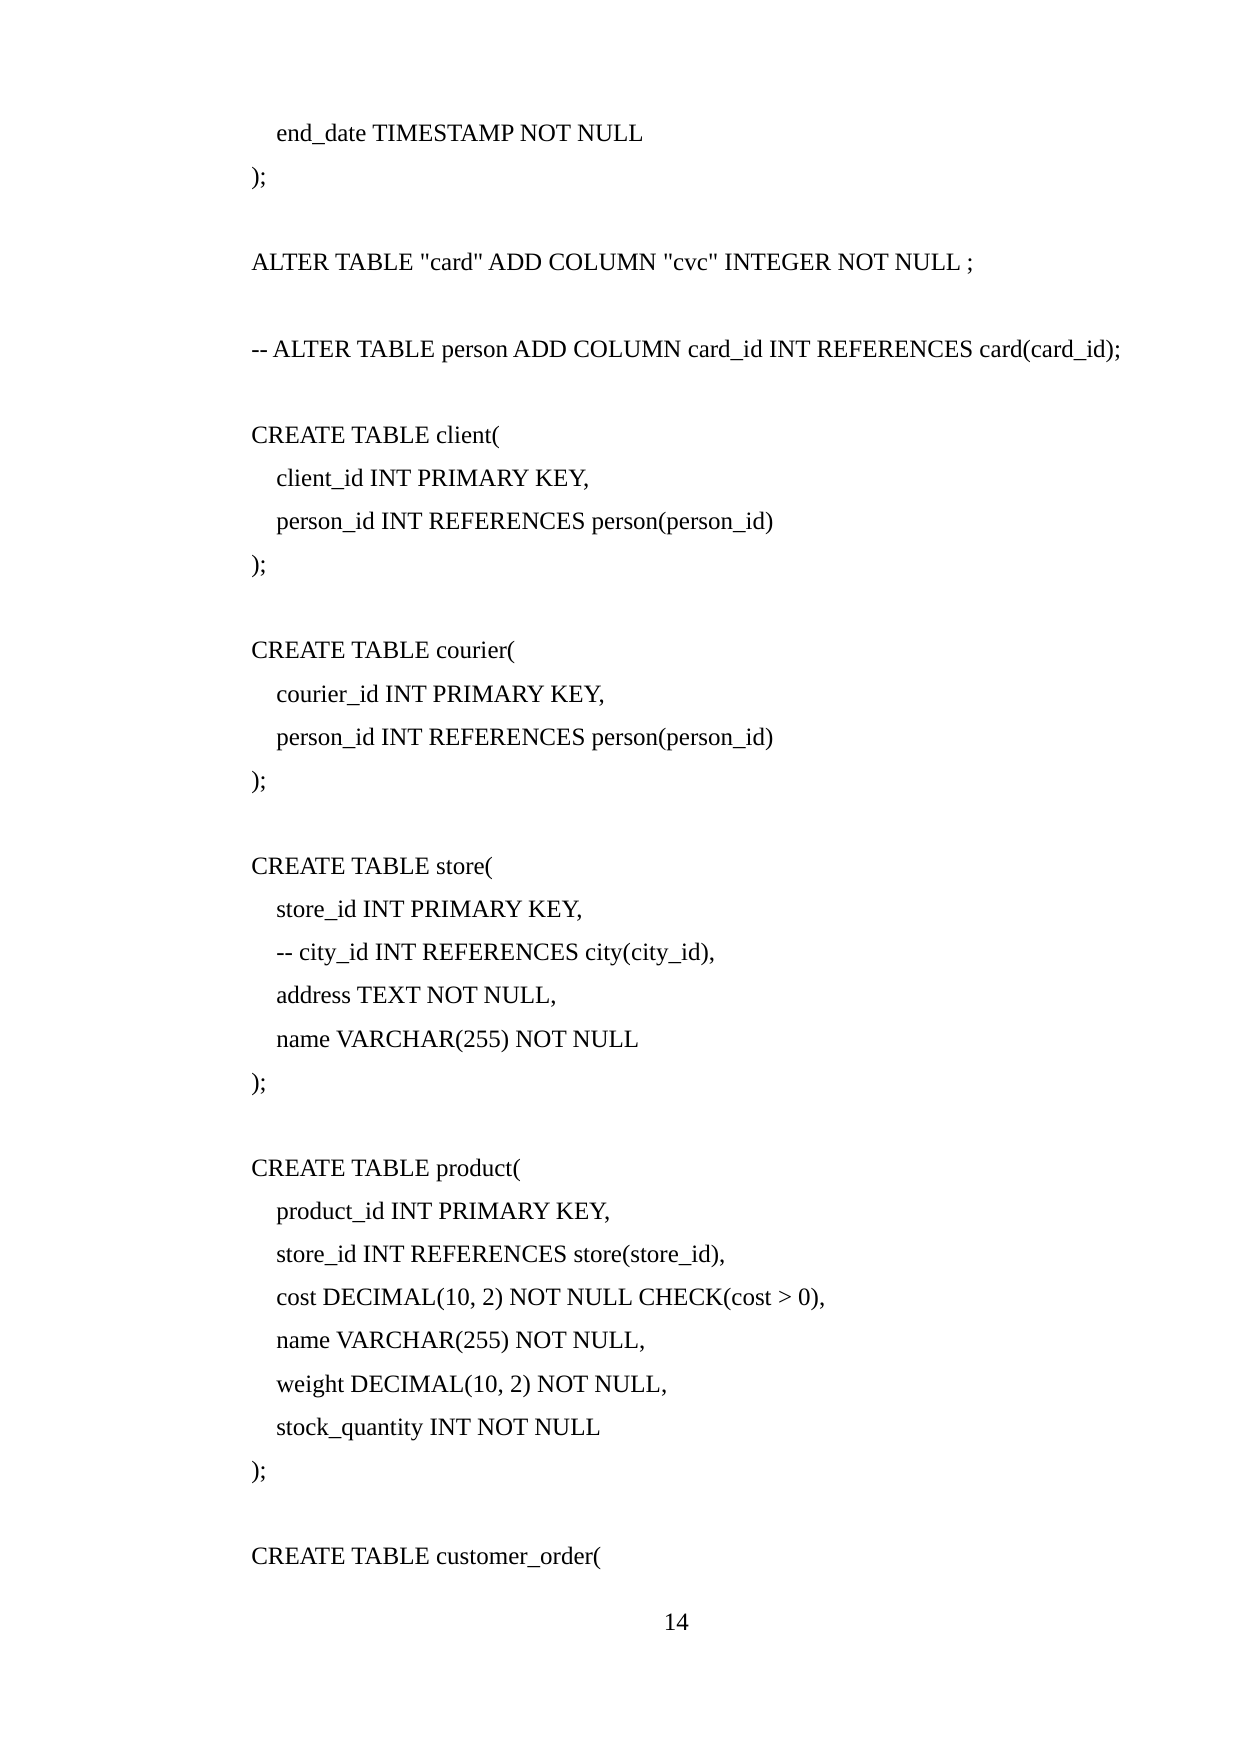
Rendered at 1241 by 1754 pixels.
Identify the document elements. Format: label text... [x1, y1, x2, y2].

text store_id INT REFERENCES store(store_id), [177, 1239, 1181, 1268]
text stock_quantity INT NOT NULL [177, 1412, 1181, 1441]
text ); [177, 1455, 1181, 1484]
text CREATE TABLE courier( [177, 636, 1181, 664]
text person_id INT REFERENCES person(person_id) [177, 722, 1181, 751]
text store_id INT PRIMARY KEY, [177, 894, 1181, 923]
text end_date TIMESTAMP NOT NULL [177, 118, 1181, 147]
text ); [177, 1067, 1181, 1096]
text -- city_id INT REFERENCES city(city_id), [177, 937, 1181, 966]
text ); [177, 161, 1181, 190]
text name VARCHAR(255) NOT NULL, [177, 1326, 1181, 1354]
text -- ALTER TABLE person ADD COLUMN card_id INT REFERENCES card(card_id); [177, 334, 1181, 362]
text CREATE TABLE store( [177, 851, 1181, 880]
text address TEXT NOT NULL, [177, 981, 1181, 1009]
text courier_id INT PRIMARY KEY, [177, 679, 1181, 707]
text CREATE TABLE customer_order( [177, 1541, 1181, 1570]
text ); [177, 765, 1181, 794]
text CREATE TABLE product( [177, 1153, 1181, 1182]
text cost DECIMAL(10, 2) NOT NULL CHECK(cost > 0), [177, 1282, 1181, 1311]
text weight DECIMAL(10, 2) NOT NULL, [177, 1369, 1181, 1397]
text ); [177, 549, 1181, 578]
text ALTER TABLE "card" ADD COLUMN "cvc" INTEGER NOT NULL ; [177, 247, 1181, 276]
text name VARCHAR(255) NOT NULL [177, 1024, 1181, 1052]
text person_id INT REFERENCES person(person_id) [177, 506, 1181, 535]
text client_id INT PRIMARY KEY, [177, 463, 1181, 492]
text product_id INT PRIMARY KEY, [177, 1196, 1181, 1225]
text CREATE TABLE client( [177, 420, 1181, 449]
